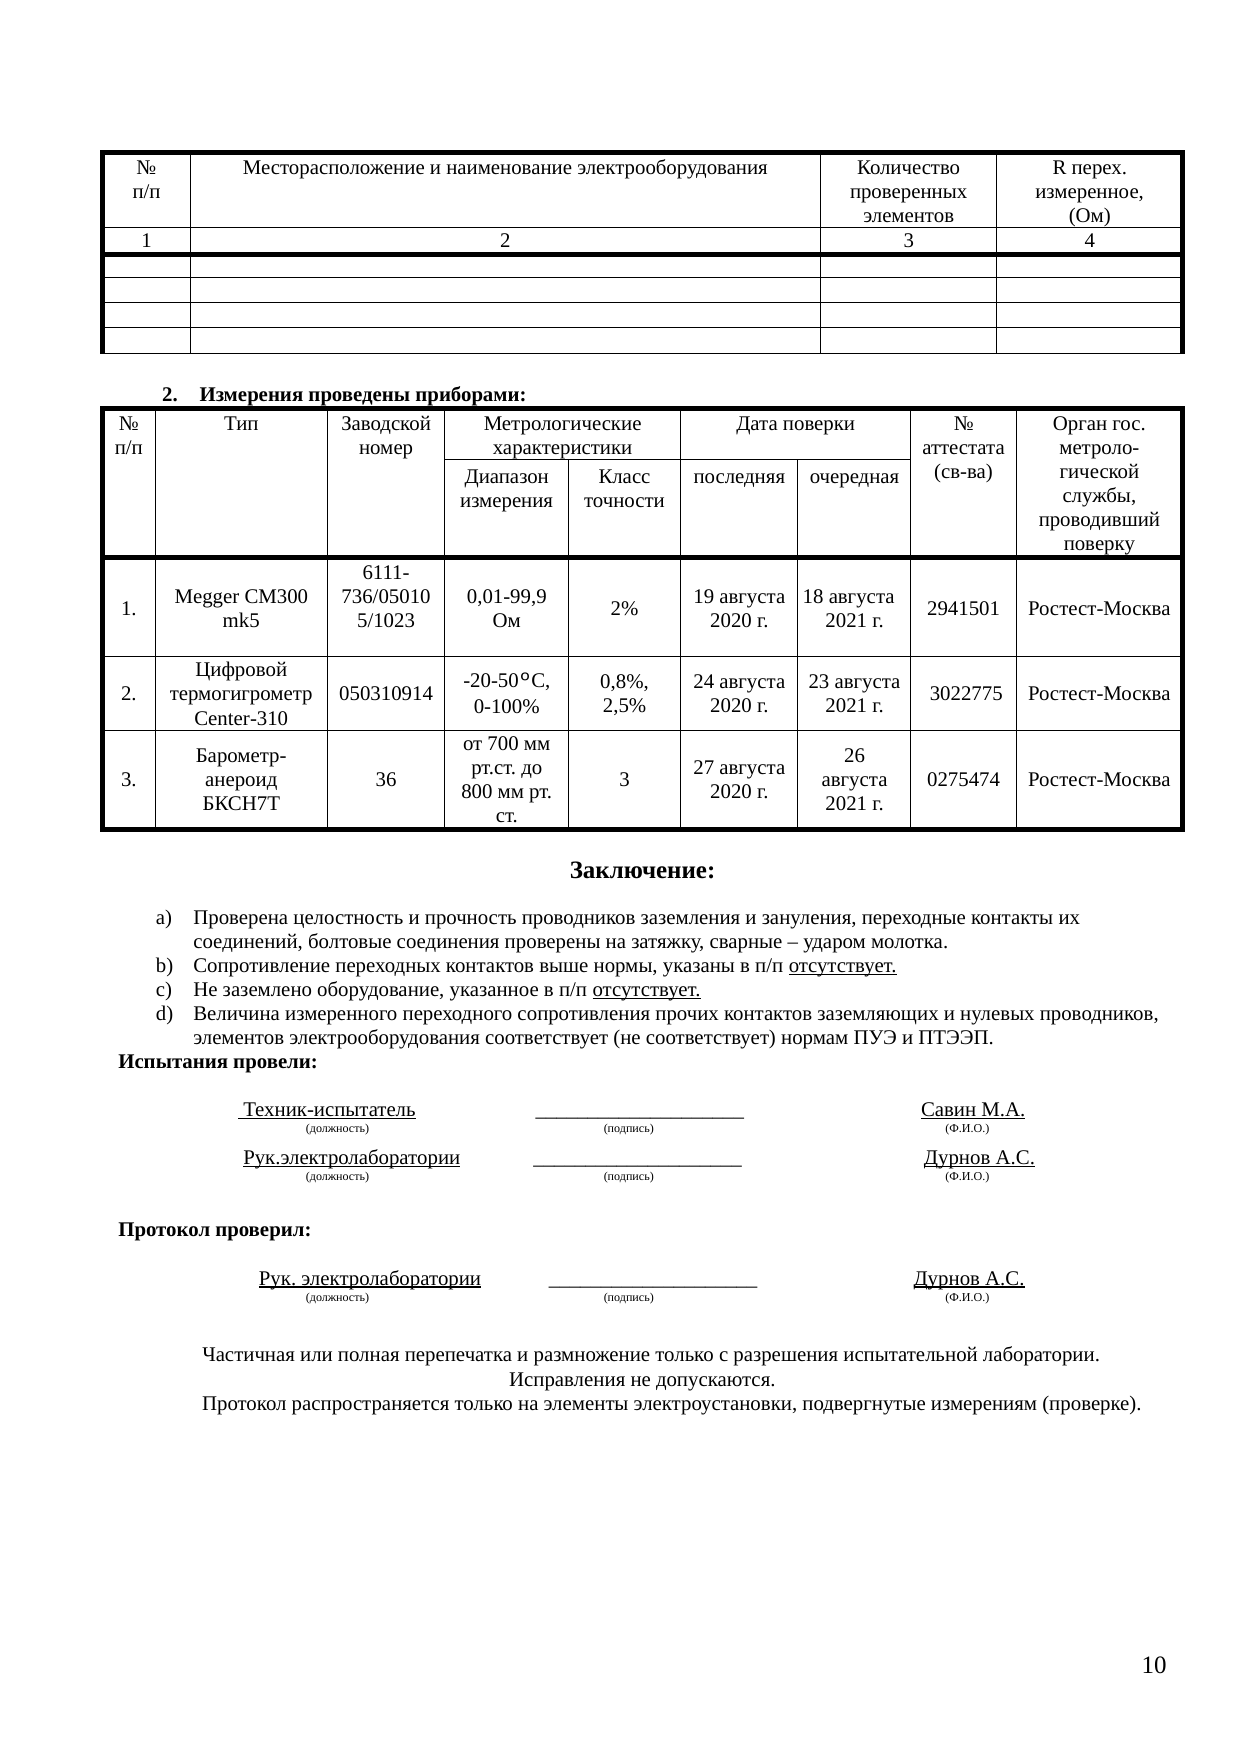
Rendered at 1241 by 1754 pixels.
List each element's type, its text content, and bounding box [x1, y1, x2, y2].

text Рук. электролаборатории ____________________ Дурнов А.С. [118, 1266, 1166, 1289]
table_cell 18 августа 2021 г. [798, 560, 910, 656]
table_cell 23 августа 2021 г. [798, 657, 910, 729]
table_cell [191, 328, 820, 352]
table_cell [191, 303, 820, 327]
table_cell 19 августа 2020 г. [681, 560, 797, 656]
text (должность) (подпись) (Ф.И.О.) [118, 1289, 1166, 1314]
table_cell 3 [821, 228, 996, 252]
table_cell очередная [798, 460, 910, 555]
table_cell 36 [328, 731, 444, 827]
list Сопротивление переходных контактов выше нормы, указаны в п/п отсутствует. [156, 953, 1166, 977]
table_cell Megger CM300 mk5 [156, 560, 327, 656]
table_cell 6111-736/050105/1023 [328, 560, 444, 656]
table_cell [997, 257, 1180, 277]
table_header Заводской номер [328, 411, 444, 555]
table_cell Класс точности [569, 460, 680, 555]
table_cell 24 августа 2020 г. [681, 657, 797, 729]
table_cell [105, 303, 190, 327]
table_cell Цифровой термогигрометр Center-310 [156, 657, 327, 729]
table_cell [821, 257, 996, 277]
table_cell [997, 303, 1180, 327]
text (должность) (подпись) (Ф.И.О.) [118, 1169, 1166, 1193]
table_cell 0,8%, 2,5% [569, 657, 680, 729]
text (должность) (подпись) (Ф.И.О.) [118, 1121, 1166, 1145]
table_cell от 700 мм рт.ст. до 800 мм рт. ст. [445, 731, 568, 827]
table_cell 1. [105, 560, 155, 656]
table_header № аттестата (св-ва) [911, 411, 1016, 555]
list Проверена целостность и прочность проводников заземления и зануления, переходные контакты их соединений, болтовые соединения проверены на затяжку, сварные – ударом молотка. [156, 904, 1166, 953]
table_cell [105, 278, 190, 302]
table_cell 3 [569, 731, 680, 827]
table_cell 050310914 [328, 657, 444, 729]
list Измерения проведены приборами: [162, 382, 1166, 406]
table_header Дата поверки [681, 411, 910, 459]
table_cell 3. [105, 731, 155, 827]
table_header R перех. измеренное, (Ом) [997, 155, 1180, 227]
table_header № п/п [105, 155, 190, 227]
table_cell [821, 328, 996, 352]
table_cell 2. [105, 657, 155, 729]
table_header Тип [156, 411, 327, 555]
table_cell Ростест-Москва [1017, 657, 1180, 729]
table_cell [191, 278, 820, 302]
table_cell [105, 257, 190, 277]
table_header Месторасположение и наименование электрооборудования [191, 155, 820, 227]
table_header Количество проверенных элементов [821, 155, 996, 227]
table_header № п/п [105, 411, 155, 555]
table_cell 2 [191, 228, 820, 252]
text Испытания провели: [118, 1049, 1166, 1073]
text Протокол распространяется только на элементы электроустановки, подвергнутые измерениям (проверке). [118, 1391, 1166, 1414]
table_cell Ростест-Москва [1017, 731, 1180, 827]
table_cell 27 августа 2020 г. [681, 731, 797, 827]
table_cell 0,01-99,9 Ом [445, 560, 568, 656]
table_cell 4 [997, 228, 1180, 252]
table_cell -20-50ºС, 0-100% [445, 657, 568, 729]
table_cell Барометр-анероид БКСН7Т [156, 731, 327, 827]
table_cell 2941501 [911, 560, 1016, 656]
list Величина измеренного переходного сопротивления прочих контактов заземляющих и нулевых проводников, элементов электрооборудования соответствует (не соответствует) нормам ПУЭ и ПТЭЭП. [156, 1001, 1166, 1049]
table_cell 3022775 [911, 657, 1016, 729]
list Не заземлено оборудование, указанное в п/п отсутствует. [156, 977, 1166, 1001]
table_cell [191, 257, 820, 277]
table_cell Диапазон измерения [445, 460, 568, 555]
text Техник-испытатель ____________________ Савин М.А. [118, 1097, 1166, 1121]
text Заключение: [118, 856, 1166, 884]
text Исправления не допускаются. [118, 1366, 1166, 1391]
table_cell 2% [569, 560, 680, 656]
text Протокол проверил: [118, 1217, 1166, 1241]
text Частичная или полная перепечатка и размножение только с разрешения испытательной лаборатории. [118, 1342, 1166, 1366]
table_cell [997, 278, 1180, 302]
table_header Метрологические характеристики [445, 411, 680, 459]
text Рук.электролаборатории ____________________ Дурнов А.С. [118, 1145, 1166, 1169]
table_cell [997, 328, 1180, 352]
table_cell Ростест-Москва [1017, 560, 1180, 656]
table_cell [105, 328, 190, 352]
table_cell последняя [681, 460, 797, 555]
table_cell [821, 278, 996, 302]
table_cell [821, 303, 996, 327]
table_header Орган гос. метроло-гической службы, проводивший поверку [1017, 411, 1180, 555]
table_cell 1 [105, 228, 190, 252]
table_cell 26 августа 2021 г. [798, 731, 910, 827]
table_cell 0275474 [911, 731, 1016, 827]
